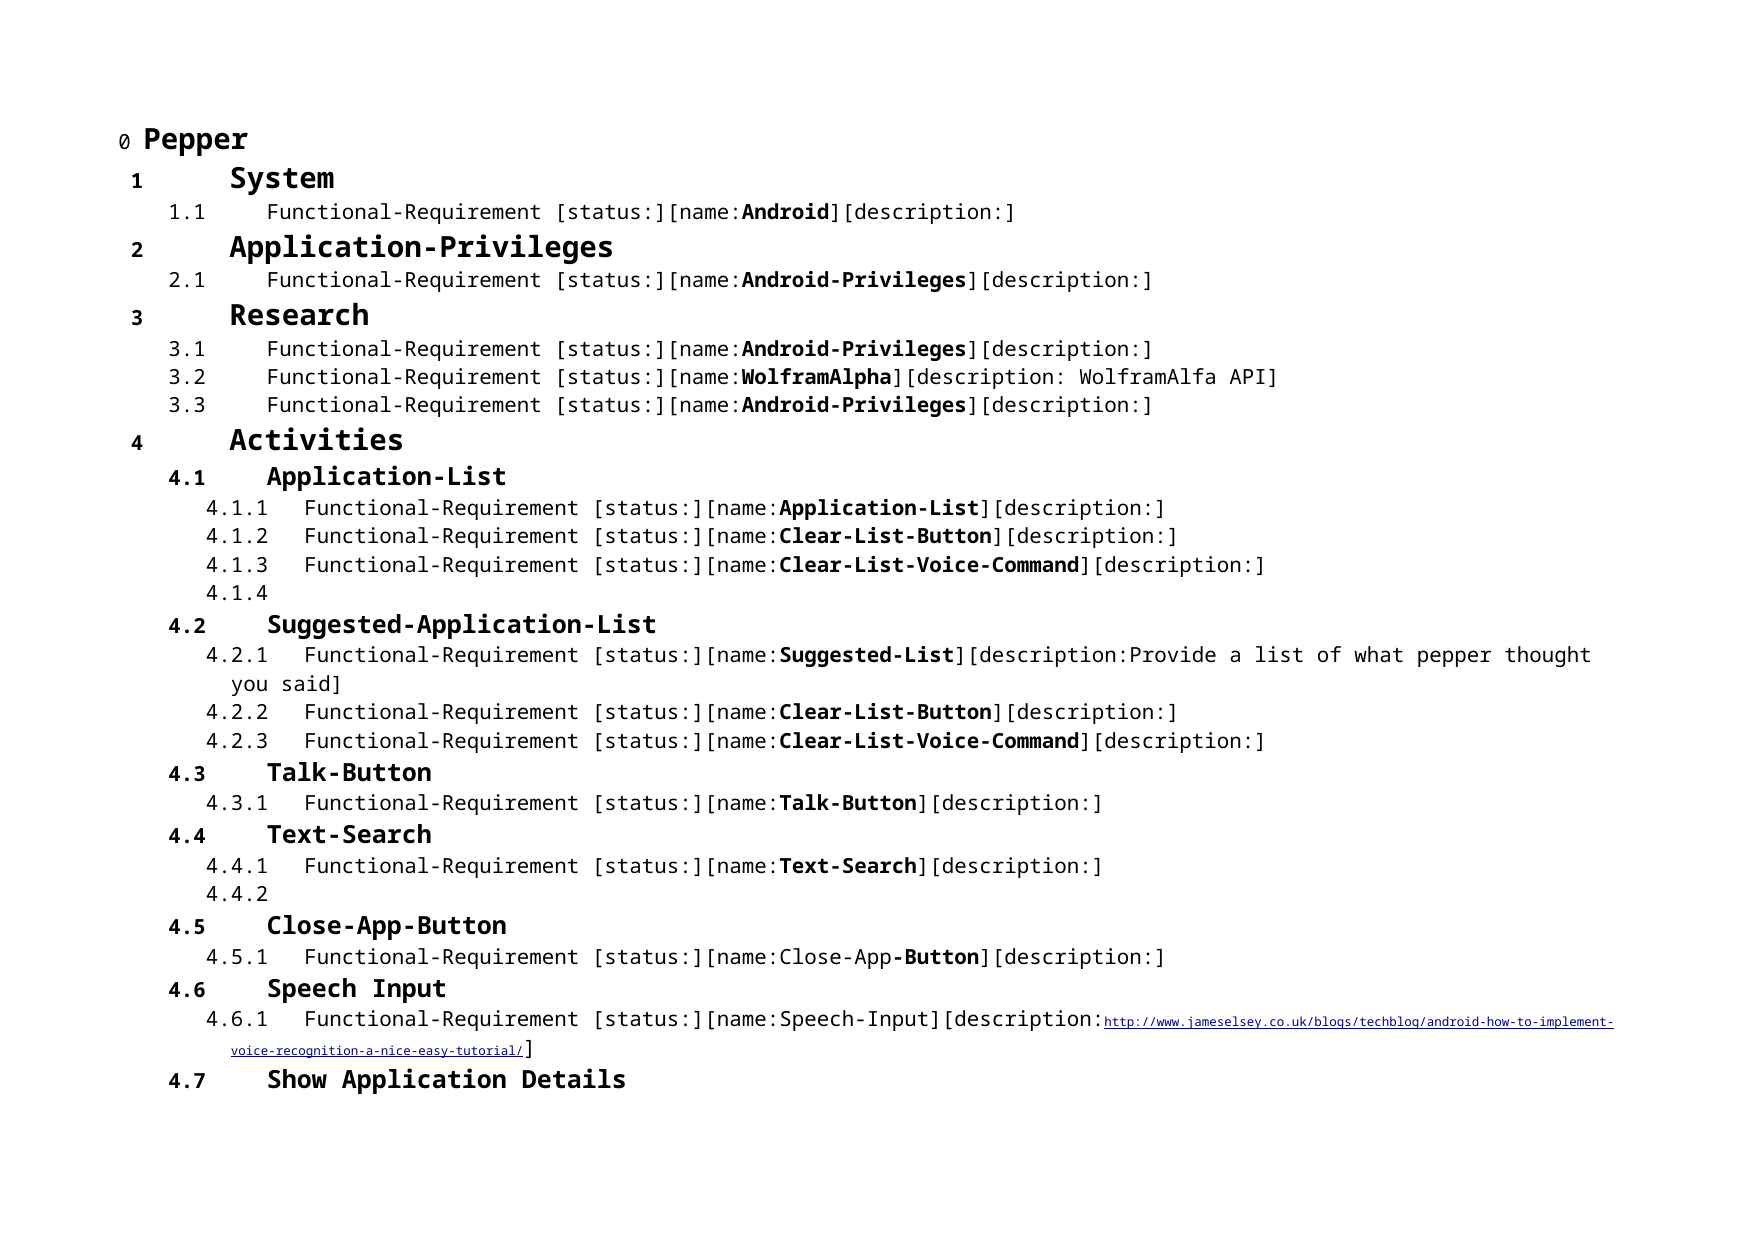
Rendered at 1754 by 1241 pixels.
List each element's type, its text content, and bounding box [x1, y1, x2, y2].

list Research [118, 294, 1636, 334]
list Functional-Requirement [status:][name:WolframAlpha][description: WolframAlfa API] [156, 362, 1636, 391]
list Speech Input [156, 970, 1636, 1004]
list Suggested-Application-List [156, 607, 1636, 641]
list Functional-Requirement [status:][name:Text-Search][description:] [193, 851, 1636, 879]
list Functional-Requirement [status:][name:Suggested-List][description:Provide a list of what pepper thought you said] [193, 641, 1636, 697]
list Functional-Requirement [status:][name:Close-App-Button][description:] [193, 942, 1636, 970]
list Show Application Details [156, 1061, 1636, 1095]
list Functional-Requirement [status:][name:Android-Privileges][description:] [156, 266, 1636, 294]
list Functional-Requirement [status:][name:Clear-List-Voice-Command][description:] [193, 726, 1636, 754]
list System [118, 158, 1636, 197]
list Functional-Requirement [status:][name:Clear-List-Button][description:] [193, 697, 1636, 726]
list Application-Privileges [118, 226, 1636, 266]
list Close-App-Button [156, 908, 1636, 942]
list Functional-Requirement [status:][name:Android-Privileges][description:] [156, 391, 1636, 419]
list Functional-Requirement [status:][name:Clear-List-Button][description:] [193, 521, 1636, 550]
list Application-List [156, 459, 1636, 493]
list Functional-Requirement [status:][name:Talk-Button][description:] [193, 788, 1636, 817]
list Text-Search [156, 817, 1636, 851]
list Activities [118, 419, 1636, 459]
list Talk-Button [156, 754, 1636, 788]
list Functional-Requirement [status:][name:Android][description:] [156, 197, 1636, 226]
list Functional-Requirement [status:][name:Speech-Input][description:http://www.jameselsey.co.uk/blogs/techblog/android-how-to-implement-voice-recognition-a-nice-easy-tutorial/] [193, 1004, 1636, 1061]
list Functional-Requirement [status:][name:Android-Privileges][description:] [156, 334, 1636, 362]
list Functional-Requirement [status:][name:Application-List][description:] [193, 493, 1636, 521]
list Functional-Requirement [status:][name:Clear-List-Voice-Command][description:] [193, 550, 1636, 578]
text 0 Pepper [118, 118, 1636, 158]
